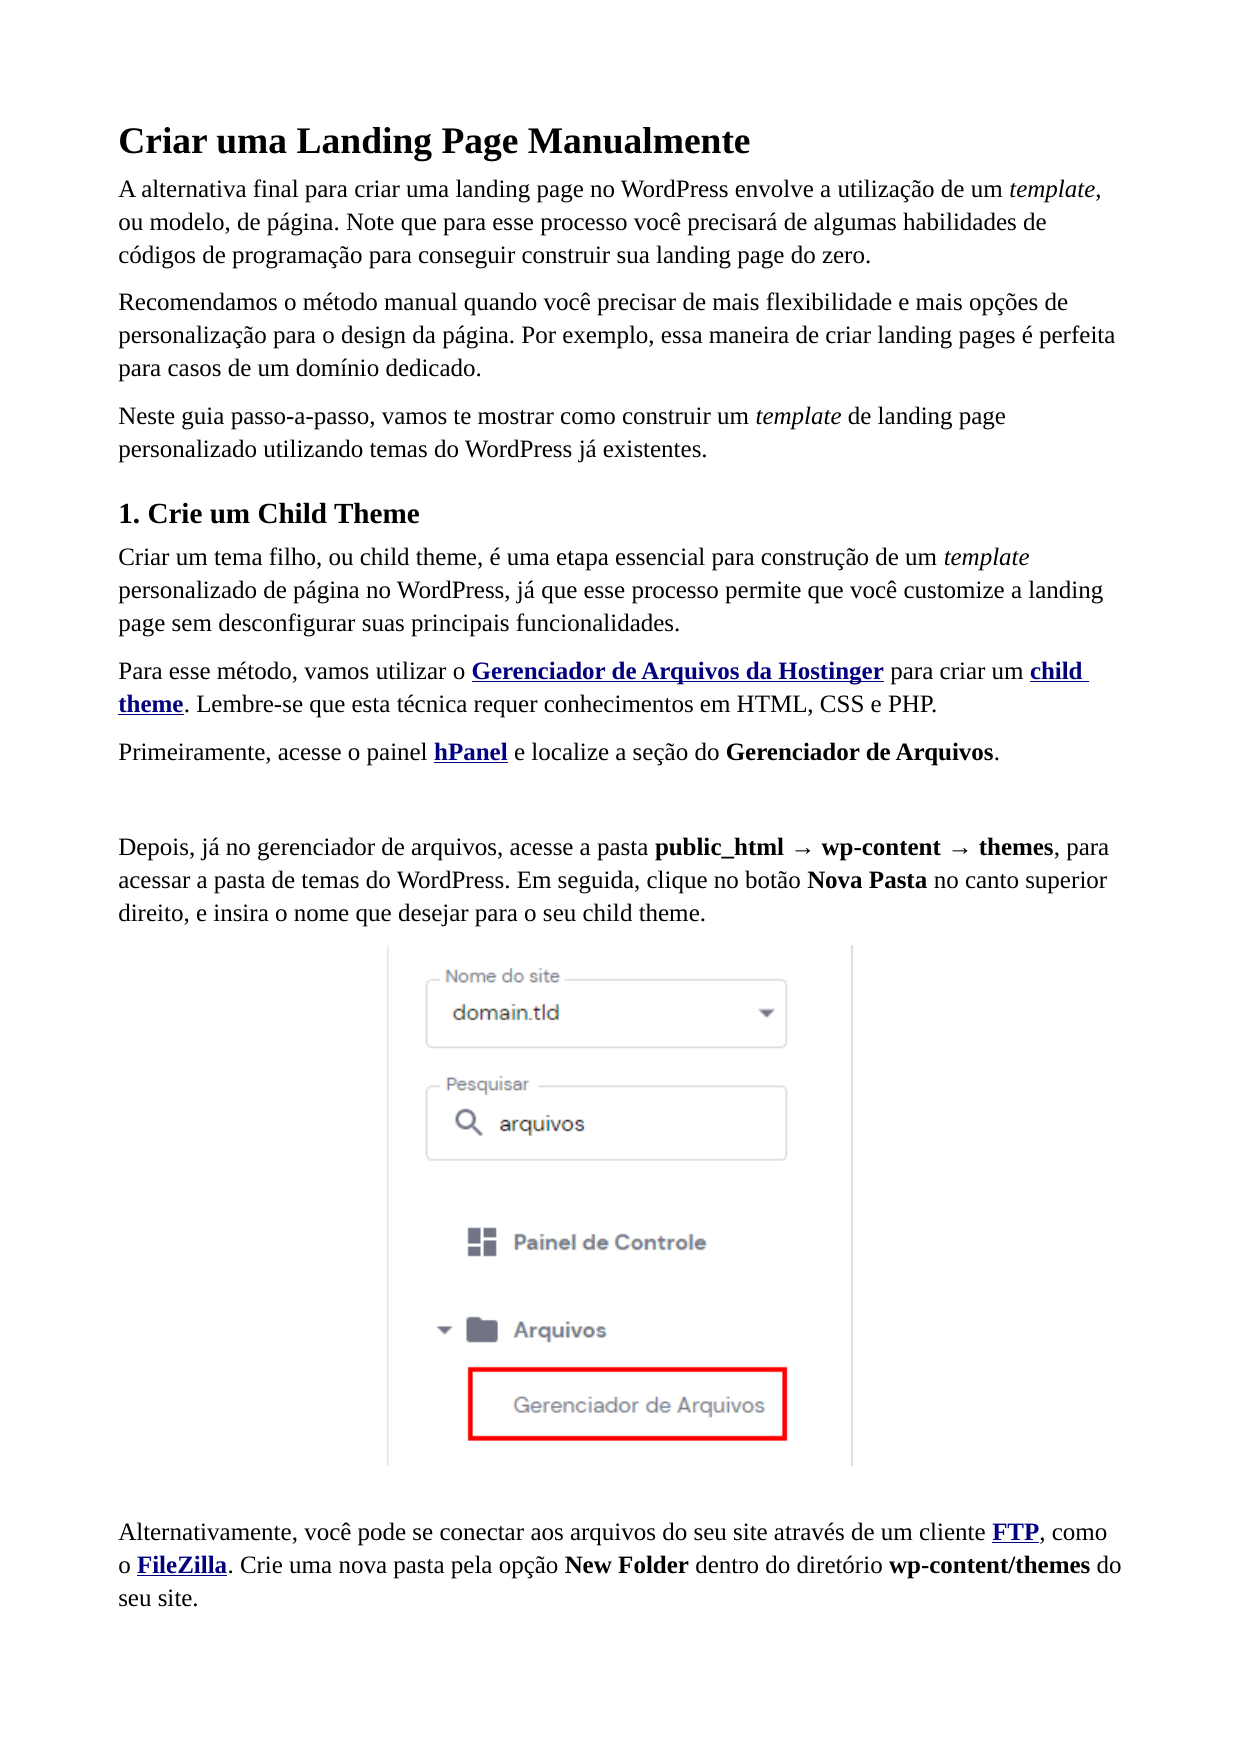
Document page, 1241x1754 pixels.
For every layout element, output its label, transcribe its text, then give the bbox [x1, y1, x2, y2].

text A alternativa final para criar uma landing page no WordPress envolve a utilização de um template, ou modelo, de página. Note que para esse processo você precisará de algumas habilidades de códigos de programação para conseguir construir sua landing page do zero. [118, 174, 1122, 268]
text Para esse método, vamos utilizar o Gerenciador de Arquivos da Hostinger para criar um child theme. Lembre-se que esta técnica requer conhecimentos em HTML, CSS e PHP. [118, 656, 1122, 718]
text Primeiramente, acesse o painel hPanel e localize a seção do Gerenciador de Arquivos. [118, 737, 1122, 765]
text Depois, já no gerenciador de arquivos, acesse a pasta public_html → wp-content → themes, para acessar a pasta de temas do WordPress. Em seguida, clique no botão Nova Pasta no canto superior direito, e insira o nome que desejar para o seu child theme. [118, 832, 1122, 927]
subtitle Criar uma Landing Page Manualmente [118, 118, 1122, 161]
text Alternativamente, você pode se conectar aos arquivos do seu site através de um cliente FTP, como o FileZilla. Crie uma nova pasta pela opção New Folder dentro do diretório wp-content/themes do seu site. [118, 1517, 1122, 1611]
picture [387, 945, 853, 1466]
text Neste guia passo-a-passo, vamos te mostrar como construir um template de landing page personalizado utilizando temas do WordPress já existentes. [118, 401, 1122, 463]
text Recomendamos o método manual quando você precisar de mais flexibilidade e mais opções de personalização para o design da página. Por exemplo, essa maneira de criar landing pages é perfeita para casos de um domínio dedicado. [118, 287, 1122, 382]
subtitle 1. Crie um Child Theme [118, 496, 1122, 530]
text Criar um tema filho, ou child theme, é uma etapa essencial para construção de um template personalizado de página no WordPress, já que esse processo permite que você customize a landing page sem desconfigurar suas principais funcionalidades. [118, 542, 1122, 637]
